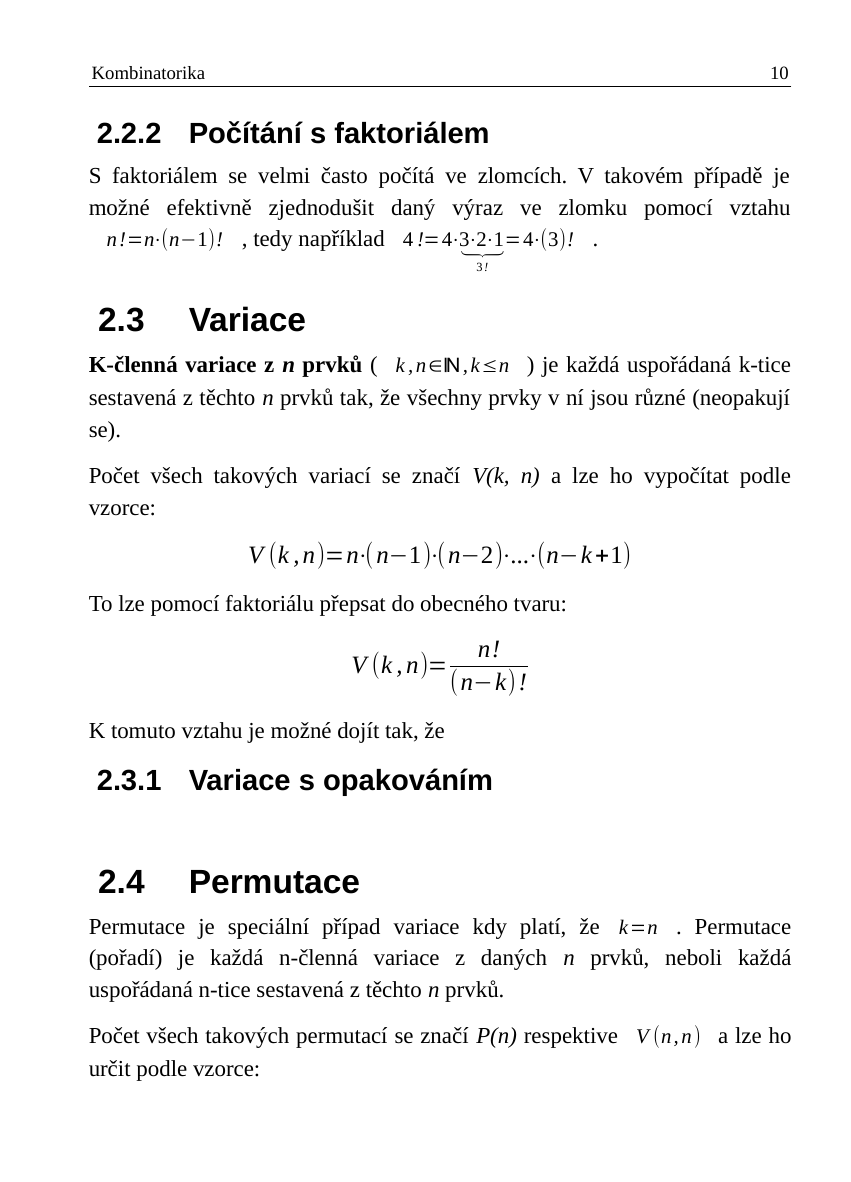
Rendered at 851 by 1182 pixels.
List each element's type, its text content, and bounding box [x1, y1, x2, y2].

text K tomuto vztahu je možné dojít tak, že [88, 717, 791, 743]
text Permutace je speciální případ variace kdy platí, že. Permutace (pořadí) je každá n-členná variace z daných n prvků, neboli každá uspořádaná n-tice sestavená z těchto n prvků. [88, 913, 791, 1002]
text S faktoriálem se velmi často počítá ve zlomcích. V takovém případě je možné efektivně zjednodušit daný výraz ve zlomku pomocí vztahu, tedy například. [88, 162, 791, 274]
text To lze pomocí faktoriálu přepsat do obecného tvaru: [88, 590, 791, 616]
text Počet všech takových variací se značí V(k, n) a lze ho vypočítat podle vzorce: [88, 462, 791, 520]
text K-členná variace z n prvků () je každá uspořádaná k-tice sestavená z těchto n prvků tak, že všechny prvky v ní jsou různé (neopakují se). [88, 351, 791, 442]
text Počet všech takových permutací se značí P(n) respektivea lze ho určit podle vzorce: [88, 1022, 791, 1081]
subtitle Permutace [88, 862, 791, 900]
subtitle Variace s opakováním [88, 763, 791, 797]
subtitle Počítání s faktoriálem [88, 116, 791, 149]
subtitle Variace [88, 300, 791, 339]
